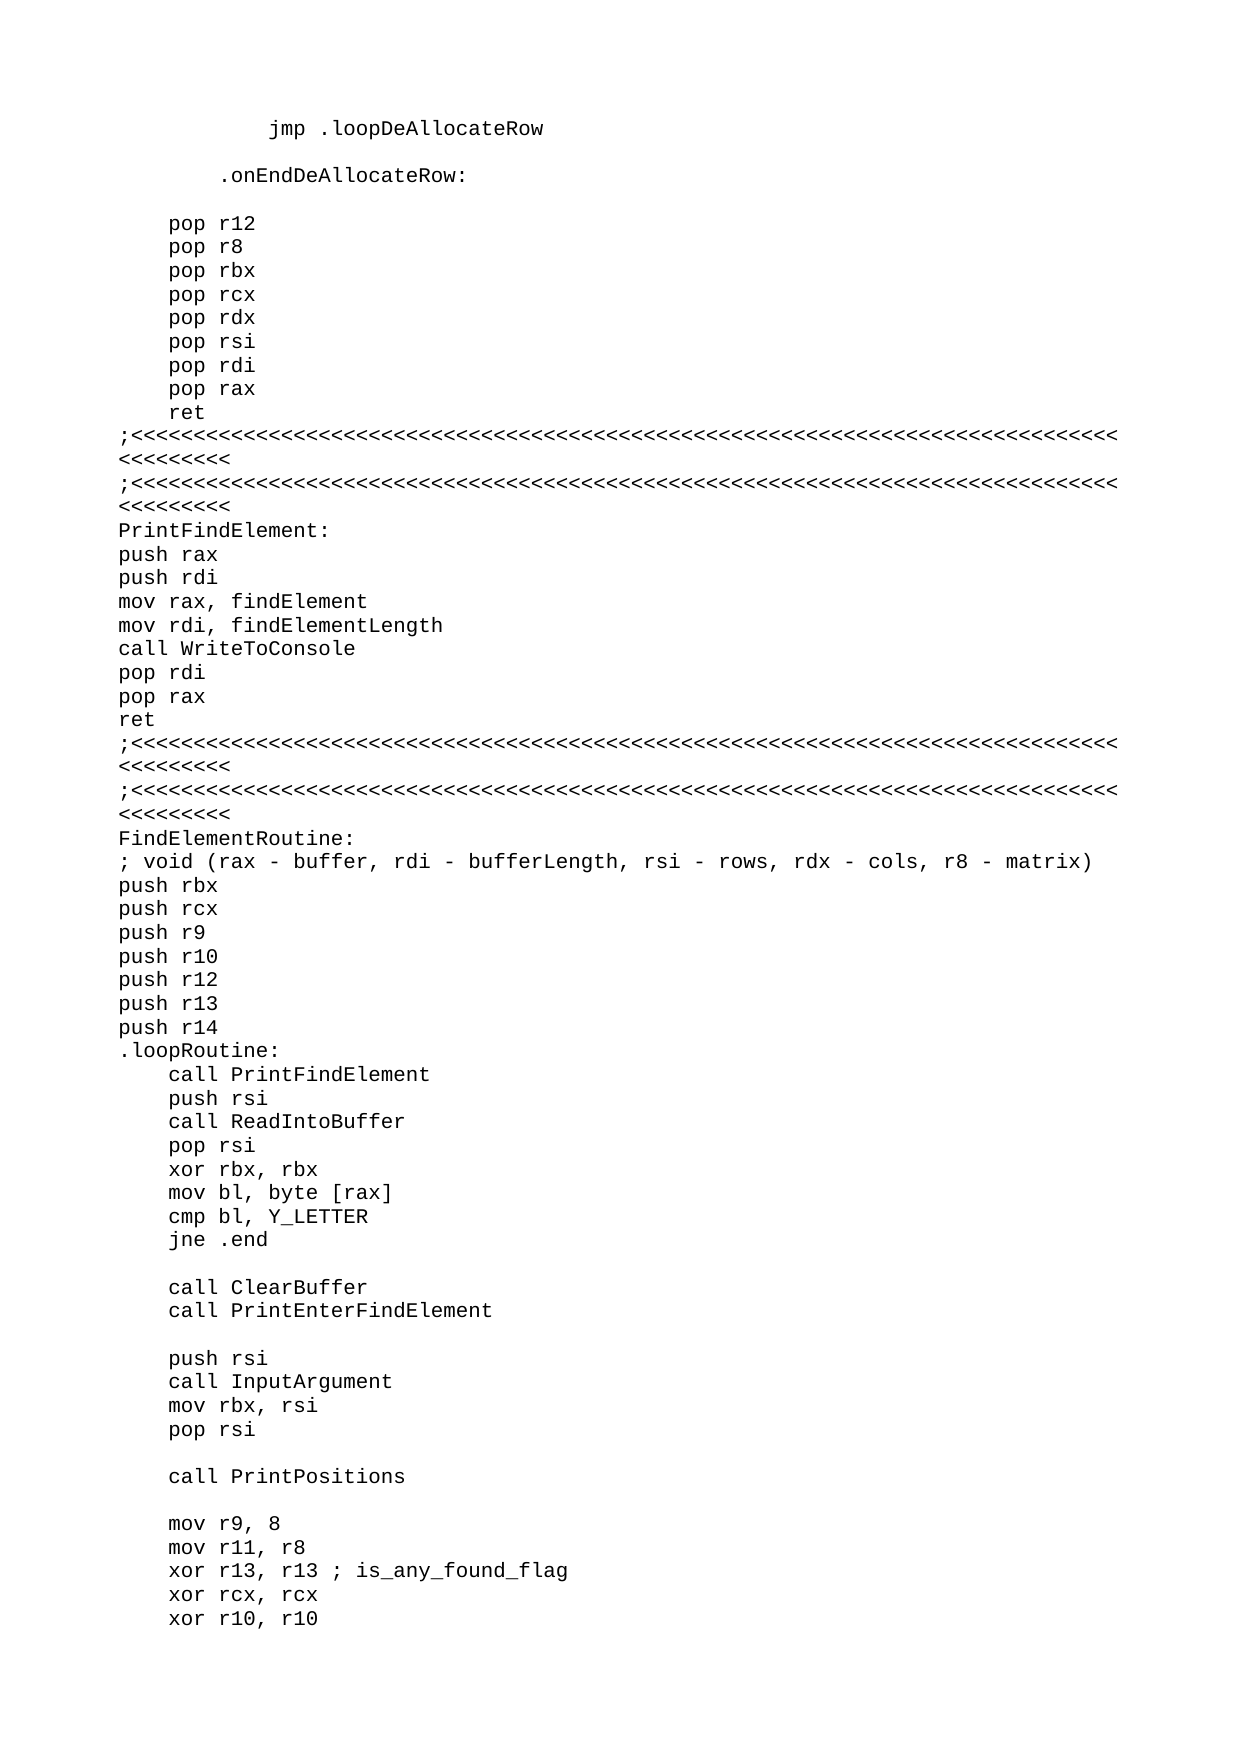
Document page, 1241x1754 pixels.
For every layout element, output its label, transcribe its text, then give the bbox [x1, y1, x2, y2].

text ;<<<<<<<<<<<<<<<<<<<<<<<<<<<<<<<<<<<<<<<<<<<<<<<<<<<<<<<<<<<<<<<<<<<<<<<<<<<<<<<<<<<<<<<< [118, 473, 1122, 520]
text mov rdi, findElementLength [118, 615, 1122, 638]
text PrintFindElement: [118, 520, 1122, 544]
text push r10 [118, 946, 1122, 969]
text ;<<<<<<<<<<<<<<<<<<<<<<<<<<<<<<<<<<<<<<<<<<<<<<<<<<<<<<<<<<<<<<<<<<<<<<<<<<<<<<<<<<<<<<<< [118, 426, 1122, 473]
text pop r12 [118, 213, 1122, 236]
text push rdi [118, 567, 1122, 591]
text push r12 [118, 969, 1122, 993]
text call PrintEnterFindElement [118, 1300, 1122, 1324]
text push rsi [118, 1088, 1122, 1111]
text jne .end [118, 1229, 1122, 1253]
text pop rdx [118, 307, 1122, 331]
text xor rbx, rbx [118, 1158, 1122, 1182]
text ; void (rax - buffer, rdi - bufferLength, rsi - rows, rdx - cols, r8 - matrix) [118, 851, 1122, 875]
text pop rsi [118, 1135, 1122, 1158]
text xor rcx, rcx [118, 1584, 1122, 1608]
text push r14 [118, 1017, 1122, 1040]
text pop rsi [118, 331, 1122, 354]
text mov rbx, rsi [118, 1395, 1122, 1419]
text mov r9, 8 [118, 1513, 1122, 1537]
text mov r11, r8 [118, 1537, 1122, 1561]
text ret [118, 402, 1122, 426]
text pop rsi [118, 1419, 1122, 1442]
text ret [118, 709, 1122, 733]
text xor r13, r13 ; is_any_found_flag [118, 1561, 1122, 1584]
text xor r10, r10 [118, 1608, 1122, 1631]
text .onEndDeAllocateRow: [118, 165, 1122, 189]
text FindElementRoutine: [118, 827, 1122, 851]
text pop rcx [118, 284, 1122, 307]
text cmp bl, Y_LETTER [118, 1206, 1122, 1229]
text .loopRoutine: [118, 1040, 1122, 1064]
text call WriteToConsole [118, 638, 1122, 662]
text pop rdi [118, 662, 1122, 686]
text call ClearBuffer [118, 1277, 1122, 1300]
text pop rdi [118, 354, 1122, 378]
text ;<<<<<<<<<<<<<<<<<<<<<<<<<<<<<<<<<<<<<<<<<<<<<<<<<<<<<<<<<<<<<<<<<<<<<<<<<<<<<<<<<<<<<<<< [118, 780, 1122, 827]
text push r13 [118, 993, 1122, 1017]
text call PrintPositions [118, 1466, 1122, 1489]
text push r9 [118, 922, 1122, 946]
text pop rbx [118, 260, 1122, 284]
text pop r8 [118, 236, 1122, 260]
text pop rax [118, 686, 1122, 709]
text call InputArgument [118, 1371, 1122, 1395]
text push rsi [118, 1348, 1122, 1371]
text mov bl, byte [rax] [118, 1182, 1122, 1206]
text push rax [118, 544, 1122, 567]
text ;<<<<<<<<<<<<<<<<<<<<<<<<<<<<<<<<<<<<<<<<<<<<<<<<<<<<<<<<<<<<<<<<<<<<<<<<<<<<<<<<<<<<<<<< [118, 733, 1122, 780]
text call PrintFindElement [118, 1064, 1122, 1088]
text pop rax [118, 378, 1122, 402]
text push rbx [118, 875, 1122, 898]
text mov rax, findElement [118, 591, 1122, 615]
text push rcx [118, 898, 1122, 922]
text jmp .loopDeAllocateRow [118, 118, 1122, 142]
text call ReadIntoBuffer [118, 1111, 1122, 1135]
